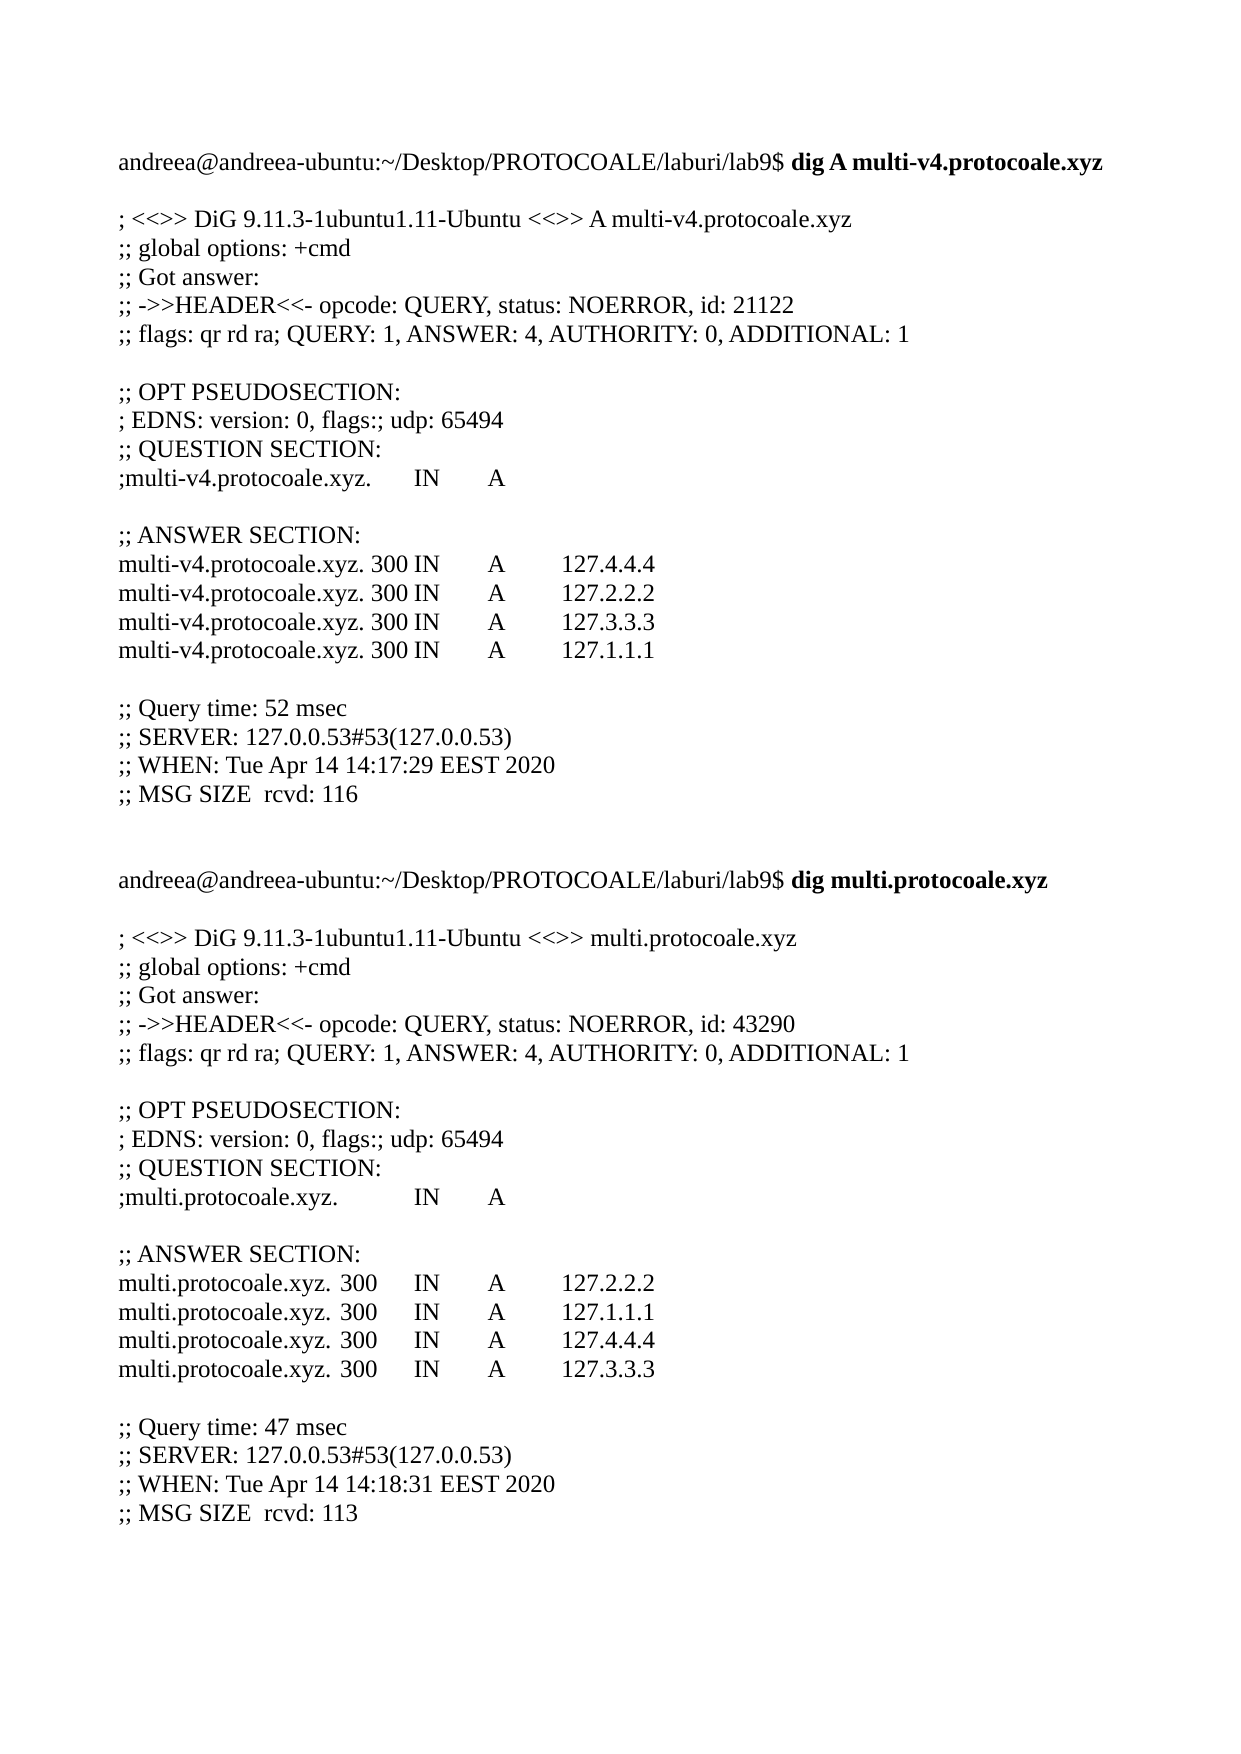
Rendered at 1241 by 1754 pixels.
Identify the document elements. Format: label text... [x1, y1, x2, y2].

text ;; SERVER: 127.0.0.53#53(127.0.0.53) [118, 1441, 1122, 1469]
text ;; ->>HEADER<<- opcode: QUERY, status: NOERROR, id: 21122 [118, 291, 1122, 319]
text ;; ->>HEADER<<- opcode: QUERY, status: NOERROR, id: 43290 [118, 1009, 1122, 1038]
text ;; MSG SIZE rcvd: 113 [118, 1498, 1122, 1527]
text ; <<>> DiG 9.11.3-1ubuntu1.11-Ubuntu <<>> multi.protocoale.xyz [118, 923, 1122, 952]
text ; <<>> DiG 9.11.3-1ubuntu1.11-Ubuntu <<>> A multi-v4.protocoale.xyz [118, 204, 1122, 233]
text multi-v4.protocoale.xyz. 300 IN A 127.2.2.2 [118, 578, 1122, 607]
text ;; SERVER: 127.0.0.53#53(127.0.0.53) [118, 722, 1122, 751]
text ;; ANSWER SECTION: [118, 1239, 1122, 1268]
text ; EDNS: version: 0, flags:; udp: 65494 [118, 406, 1122, 434]
text multi.protocoale.xyz. 300 IN A 127.1.1.1 [118, 1297, 1122, 1326]
text multi.protocoale.xyz. 300 IN A 127.3.3.3 [118, 1354, 1122, 1383]
text ;; WHEN: Tue Apr 14 14:17:29 EEST 2020 [118, 751, 1122, 779]
text andreea@andreea-ubuntu:~/Desktop/PROTOCOALE/laburi/lab9$ dig A multi-v4.protocoale.xyz [118, 147, 1122, 176]
text ;; MSG SIZE rcvd: 116 [118, 779, 1122, 808]
text ;; OPT PSEUDOSECTION: [118, 377, 1122, 406]
text ;; QUESTION SECTION: [118, 1153, 1122, 1182]
text ;; global options: +cmd [118, 233, 1122, 262]
text ;; global options: +cmd [118, 952, 1122, 981]
text ;; flags: qr rd ra; QUERY: 1, ANSWER: 4, AUTHORITY: 0, ADDITIONAL: 1 [118, 319, 1122, 348]
text ;multi.protocoale.xyz. IN A [118, 1182, 1122, 1211]
text ;; Got answer: [118, 981, 1122, 1009]
text ; EDNS: version: 0, flags:; udp: 65494 [118, 1124, 1122, 1153]
text ;; QUESTION SECTION: [118, 434, 1122, 463]
text ;; WHEN: Tue Apr 14 14:18:31 EEST 2020 [118, 1469, 1122, 1498]
text andreea@andreea-ubuntu:~/Desktop/PROTOCOALE/laburi/lab9$ dig multi.protocoale.xyz [118, 866, 1122, 894]
text ;multi-v4.protocoale.xyz. IN A [118, 463, 1122, 492]
text multi-v4.protocoale.xyz. 300 IN A 127.1.1.1 [118, 636, 1122, 664]
text ;; flags: qr rd ra; QUERY: 1, ANSWER: 4, AUTHORITY: 0, ADDITIONAL: 1 [118, 1038, 1122, 1067]
text ;; Got answer: [118, 262, 1122, 291]
text ;; OPT PSEUDOSECTION: [118, 1096, 1122, 1124]
text multi-v4.protocoale.xyz. 300 IN A 127.4.4.4 [118, 549, 1122, 578]
text multi-v4.protocoale.xyz. 300 IN A 127.3.3.3 [118, 607, 1122, 636]
text ;; Query time: 47 msec [118, 1412, 1122, 1441]
text multi.protocoale.xyz. 300 IN A 127.4.4.4 [118, 1326, 1122, 1354]
text ;; ANSWER SECTION: [118, 521, 1122, 549]
text multi.protocoale.xyz. 300 IN A 127.2.2.2 [118, 1268, 1122, 1297]
text ;; Query time: 52 msec [118, 693, 1122, 722]
